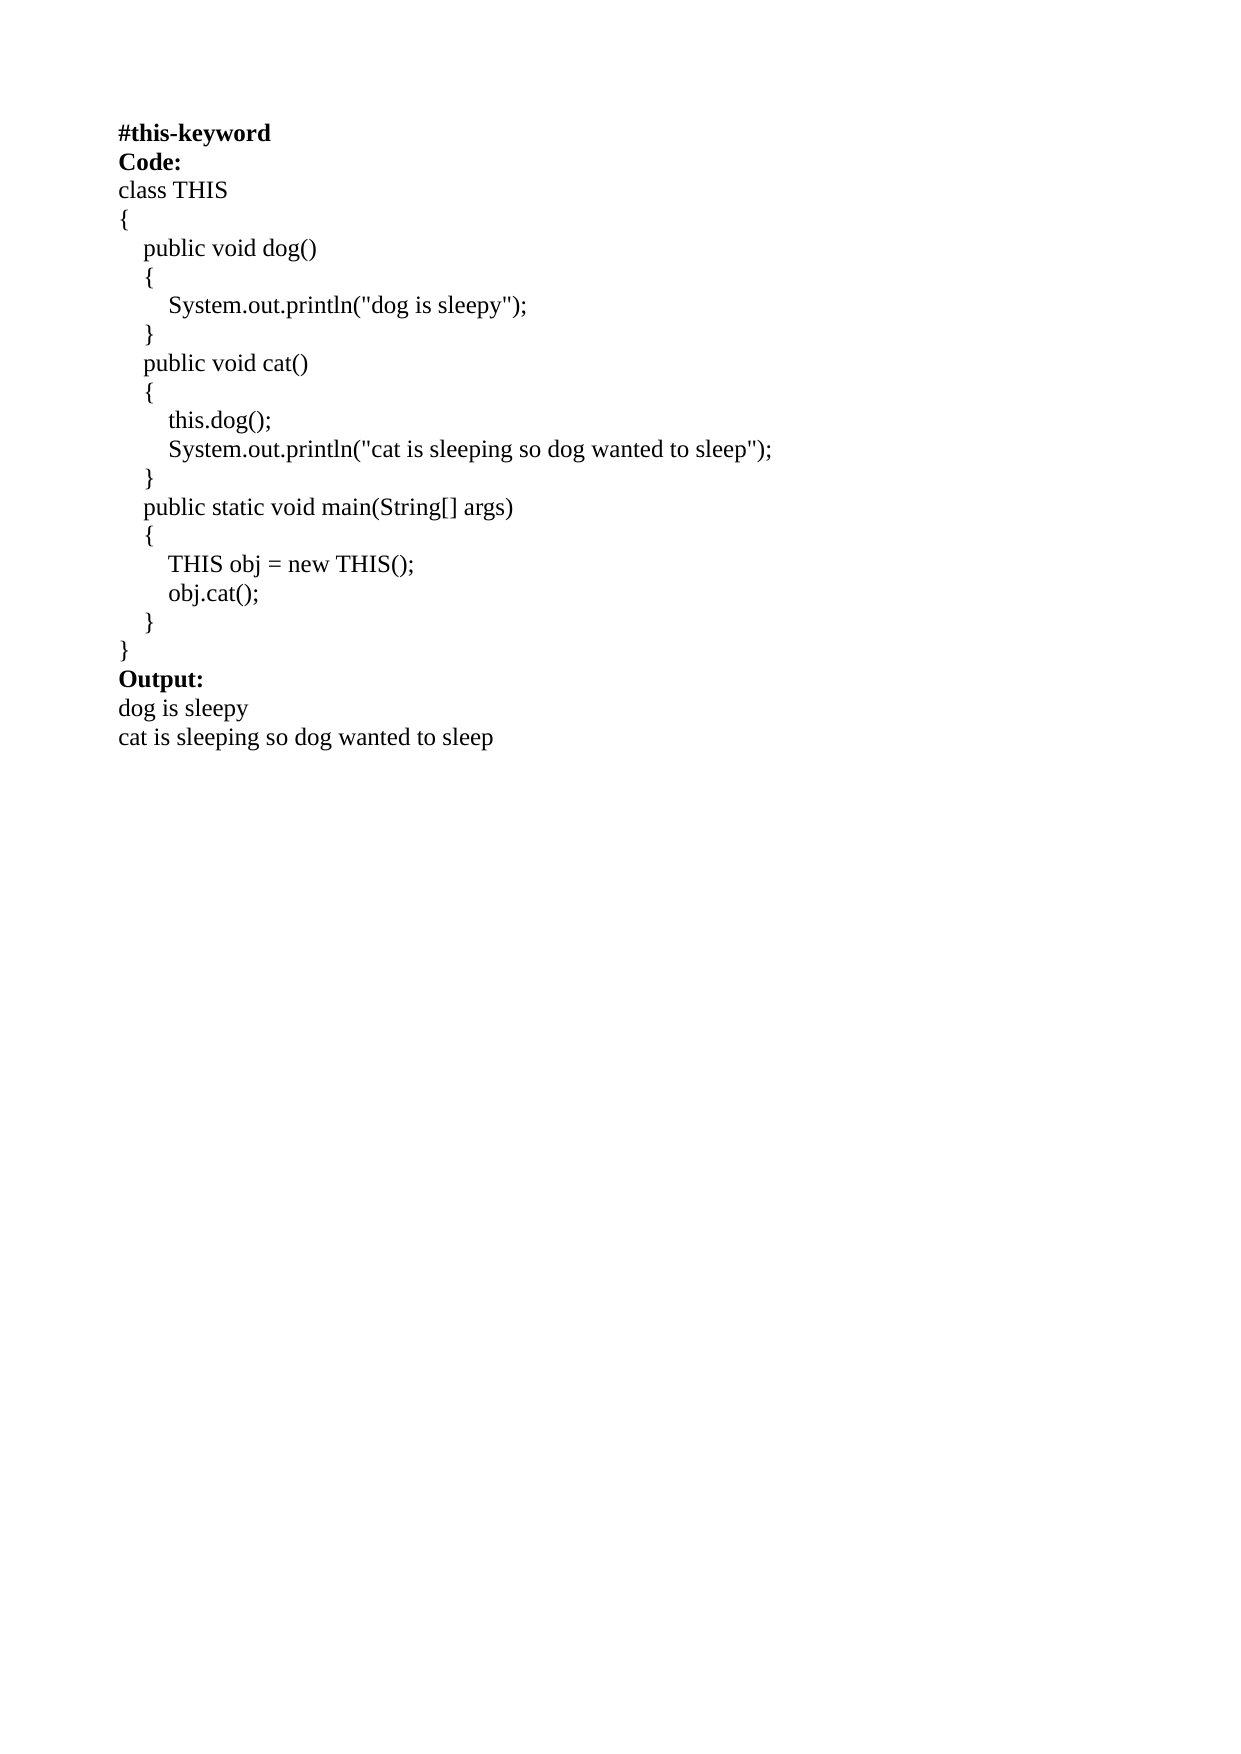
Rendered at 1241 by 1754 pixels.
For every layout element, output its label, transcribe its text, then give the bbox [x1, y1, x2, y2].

text { [118, 204, 1122, 233]
text } [118, 636, 1122, 664]
text #this-keyword [118, 118, 1122, 147]
text class THIS [118, 176, 1122, 204]
text cat is sleeping so dog wanted to sleep [118, 722, 1122, 751]
text public void dog() [118, 233, 1122, 262]
text dog is sleepy [118, 693, 1122, 722]
text this.dog(); [118, 406, 1122, 434]
text Code: [118, 147, 1122, 176]
text } [118, 463, 1122, 492]
text Output: [118, 664, 1122, 693]
text } [118, 607, 1122, 636]
text public static void main(String[] args) [118, 492, 1122, 521]
text { [118, 377, 1122, 406]
text System.out.println("cat is sleeping so dog wanted to sleep"); [118, 434, 1122, 463]
text obj.cat(); [118, 578, 1122, 607]
text } [118, 319, 1122, 348]
text THIS obj = new THIS(); [118, 549, 1122, 578]
text { [118, 262, 1122, 291]
text public void cat() [118, 348, 1122, 377]
text { [118, 521, 1122, 549]
text System.out.println("dog is sleepy"); [118, 291, 1122, 319]
